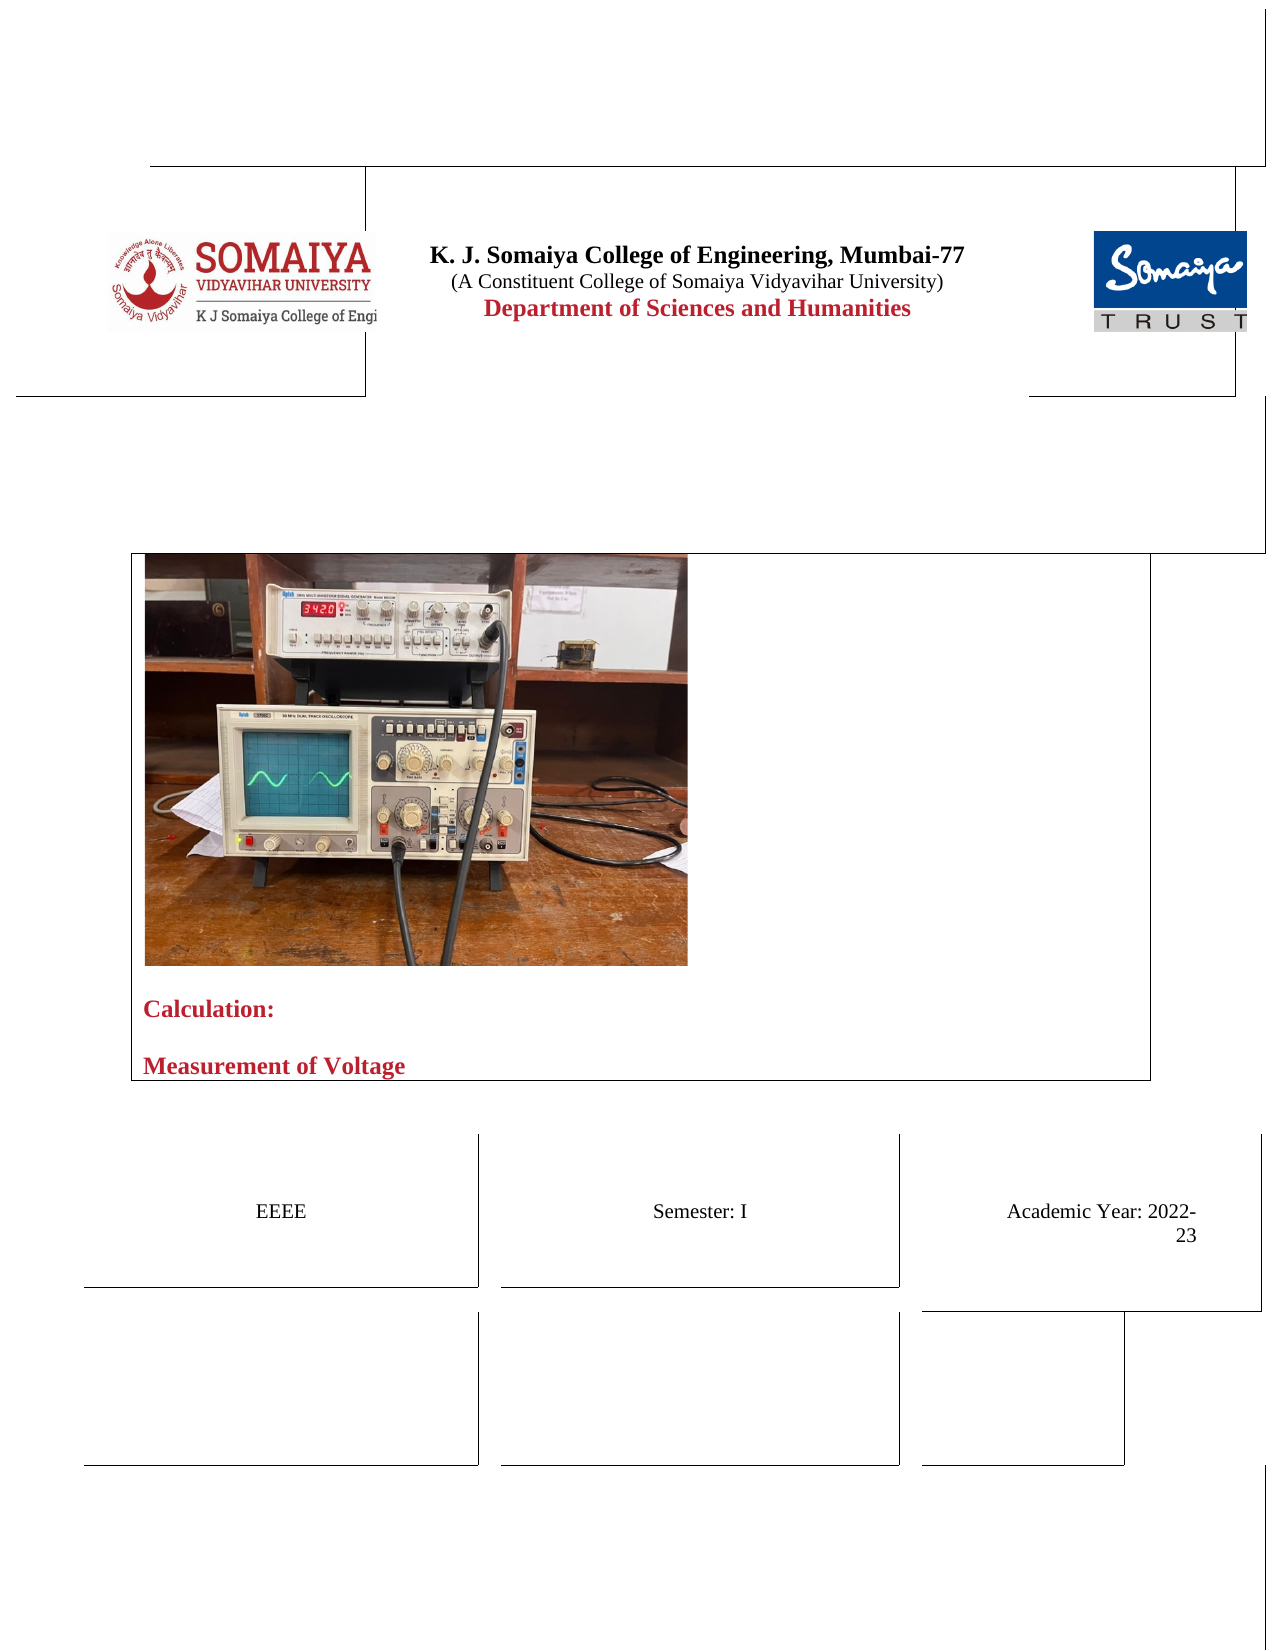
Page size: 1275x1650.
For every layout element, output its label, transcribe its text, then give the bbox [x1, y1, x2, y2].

table_cell Calculation: Measurement of Voltage [132, 554, 1150, 1080]
